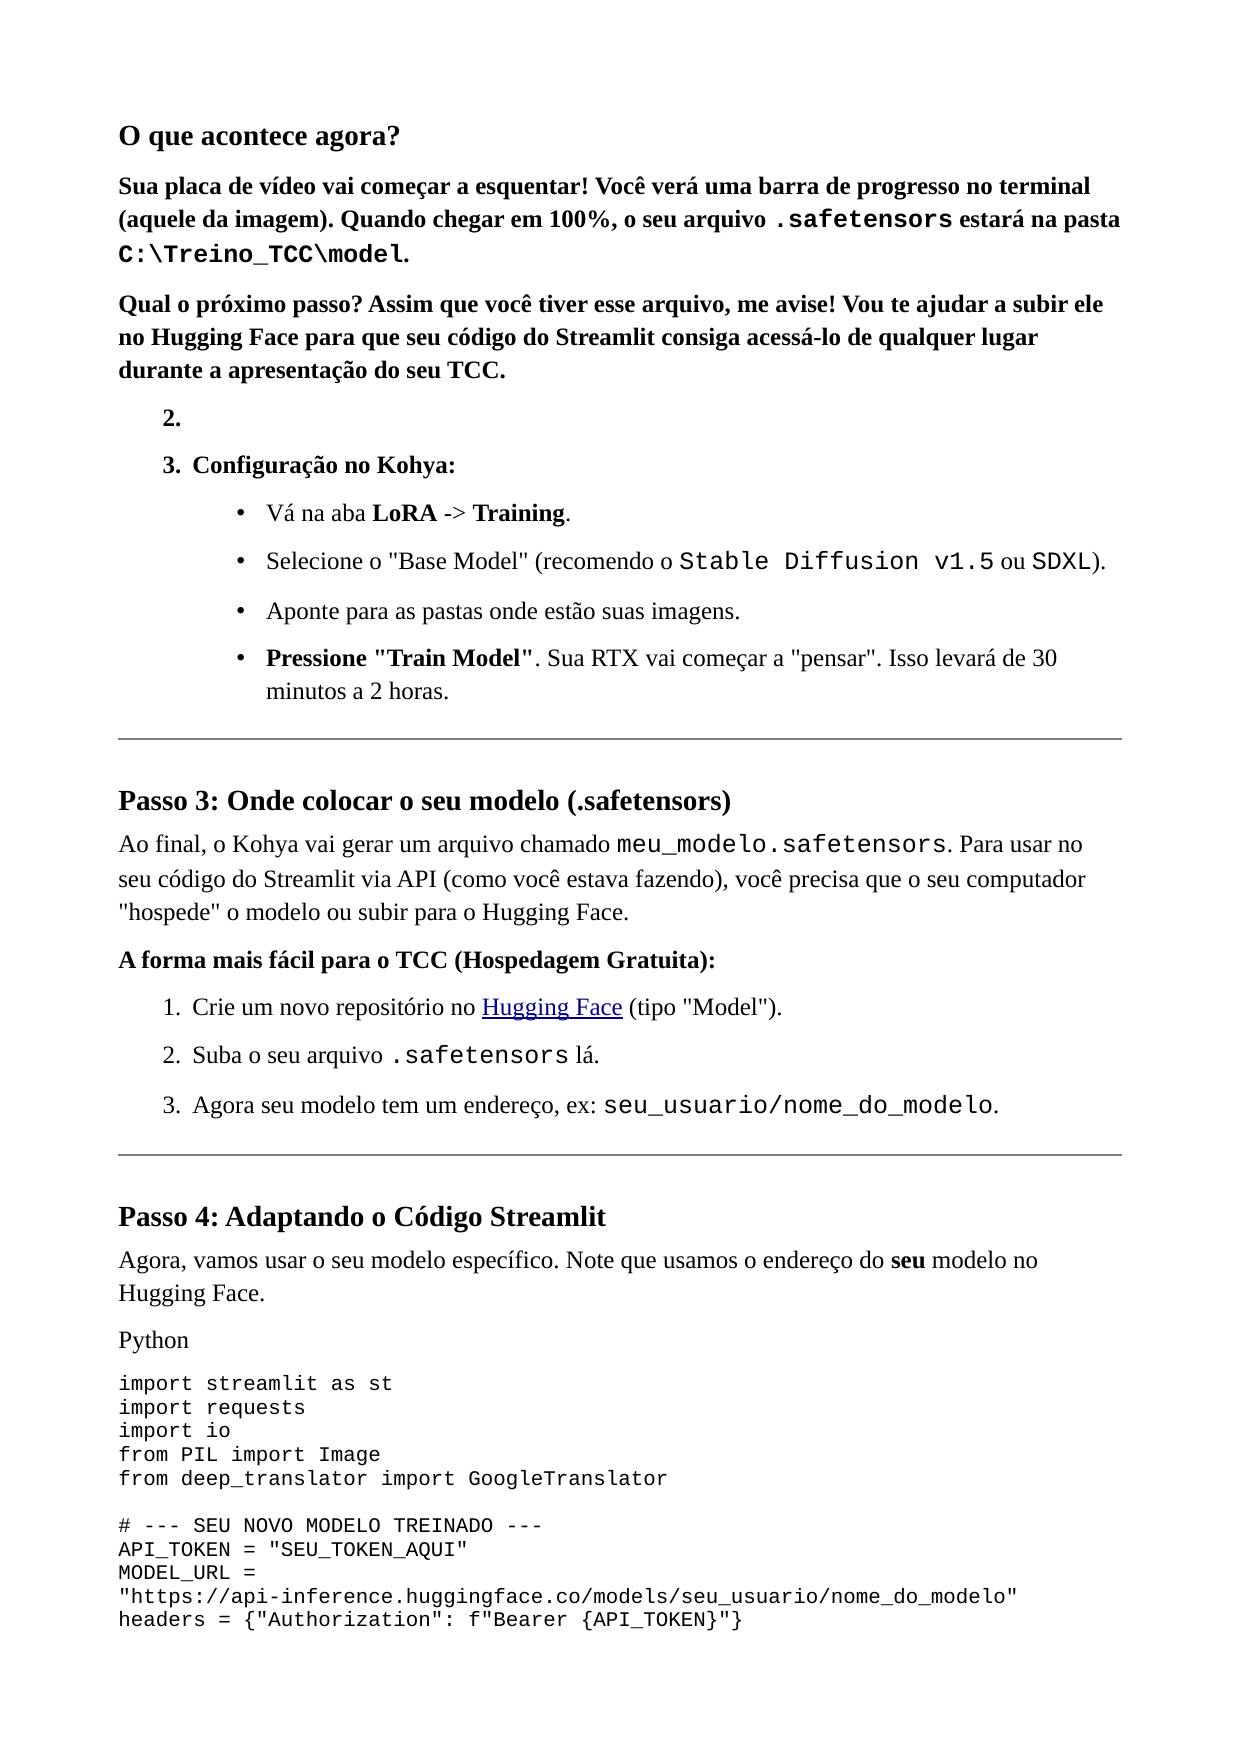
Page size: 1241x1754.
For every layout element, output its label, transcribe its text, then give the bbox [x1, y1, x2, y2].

list Pressione "Train Model". Sua RTX vai começar a "pensar". Isso levará de 30 minutos a 2 horas. [236, 643, 1122, 705]
text from deep_translator import GoogleTranslator [118, 1468, 1122, 1491]
list Selecione o "Base Model" (recomendo o Stable Diffusion v1.5 ou SDXL). [236, 546, 1122, 577]
subtitle O que acontece agora? [118, 118, 1122, 152]
text Python [118, 1325, 1122, 1354]
list Vá na aba LoRA -> Training. [236, 498, 1122, 527]
subtitle Passo 4: Adaptando o Código Streamlit [118, 1199, 1122, 1232]
text A forma mais fácil para o TCC (Hospedagem Gratuita): [118, 945, 1122, 973]
text import streamlit as st [118, 1373, 1122, 1397]
text Qual o próximo passo? Assim que você tiver esse arquivo, me avise! Vou te ajudar a subir ele no Hugging Face para que seu código do Streamlit consiga acessá-lo de qualquer lugar durante a apresentação do seu TCC. [118, 289, 1122, 384]
list Crie um novo repositório no Hugging Face (tipo "Model"). [162, 992, 1122, 1021]
text API_TOKEN = "SEU_TOKEN_AQUI" [118, 1538, 1122, 1562]
text MODEL_URL = "https://api-inference.huggingface.co/models/seu_usuario/nome_do_modelo" [118, 1562, 1122, 1609]
text from PIL import Image [118, 1444, 1122, 1468]
list Configuração no Kohya: [162, 451, 1122, 479]
text Agora, vamos usar o seu modelo específico. Note que usamos o endereço do seu modelo no Hugging Face. [118, 1245, 1122, 1307]
list Agora seu modelo tem um endereço, ex: seu_usuario/nome_do_modelo. [162, 1090, 1122, 1121]
subtitle Passo 3: Onde colocar o seu modelo (.safetensors) [118, 783, 1122, 816]
text import requests [118, 1397, 1122, 1420]
text import io [118, 1420, 1122, 1444]
text Ao final, o Kohya vai gerar um arquivo chamado meu_modelo.safetensors. Para usar no seu código do Streamlit via API (como você estava fazendo), você precisa que o seu computador "hospede" o modelo ou subir para o Hugging Face. [118, 829, 1122, 926]
text headers = {"Authorization": f"Bearer {API_TOKEN}"} [118, 1609, 1122, 1633]
text Sua placa de vídeo vai começar a esquentar! Você verá uma barra de progresso no terminal (aquele da imagem). Quando chegar em 100%, o seu arquivo .safetensors estará na pasta C:\Treino_TCC\model. [118, 171, 1122, 270]
text # --- SEU NOVO MODELO TREINADO --- [118, 1515, 1122, 1538]
list Aponte para as pastas onde estão suas imagens. [236, 596, 1122, 624]
list Suba o seu arquivo .safetensors lá. [162, 1040, 1122, 1071]
